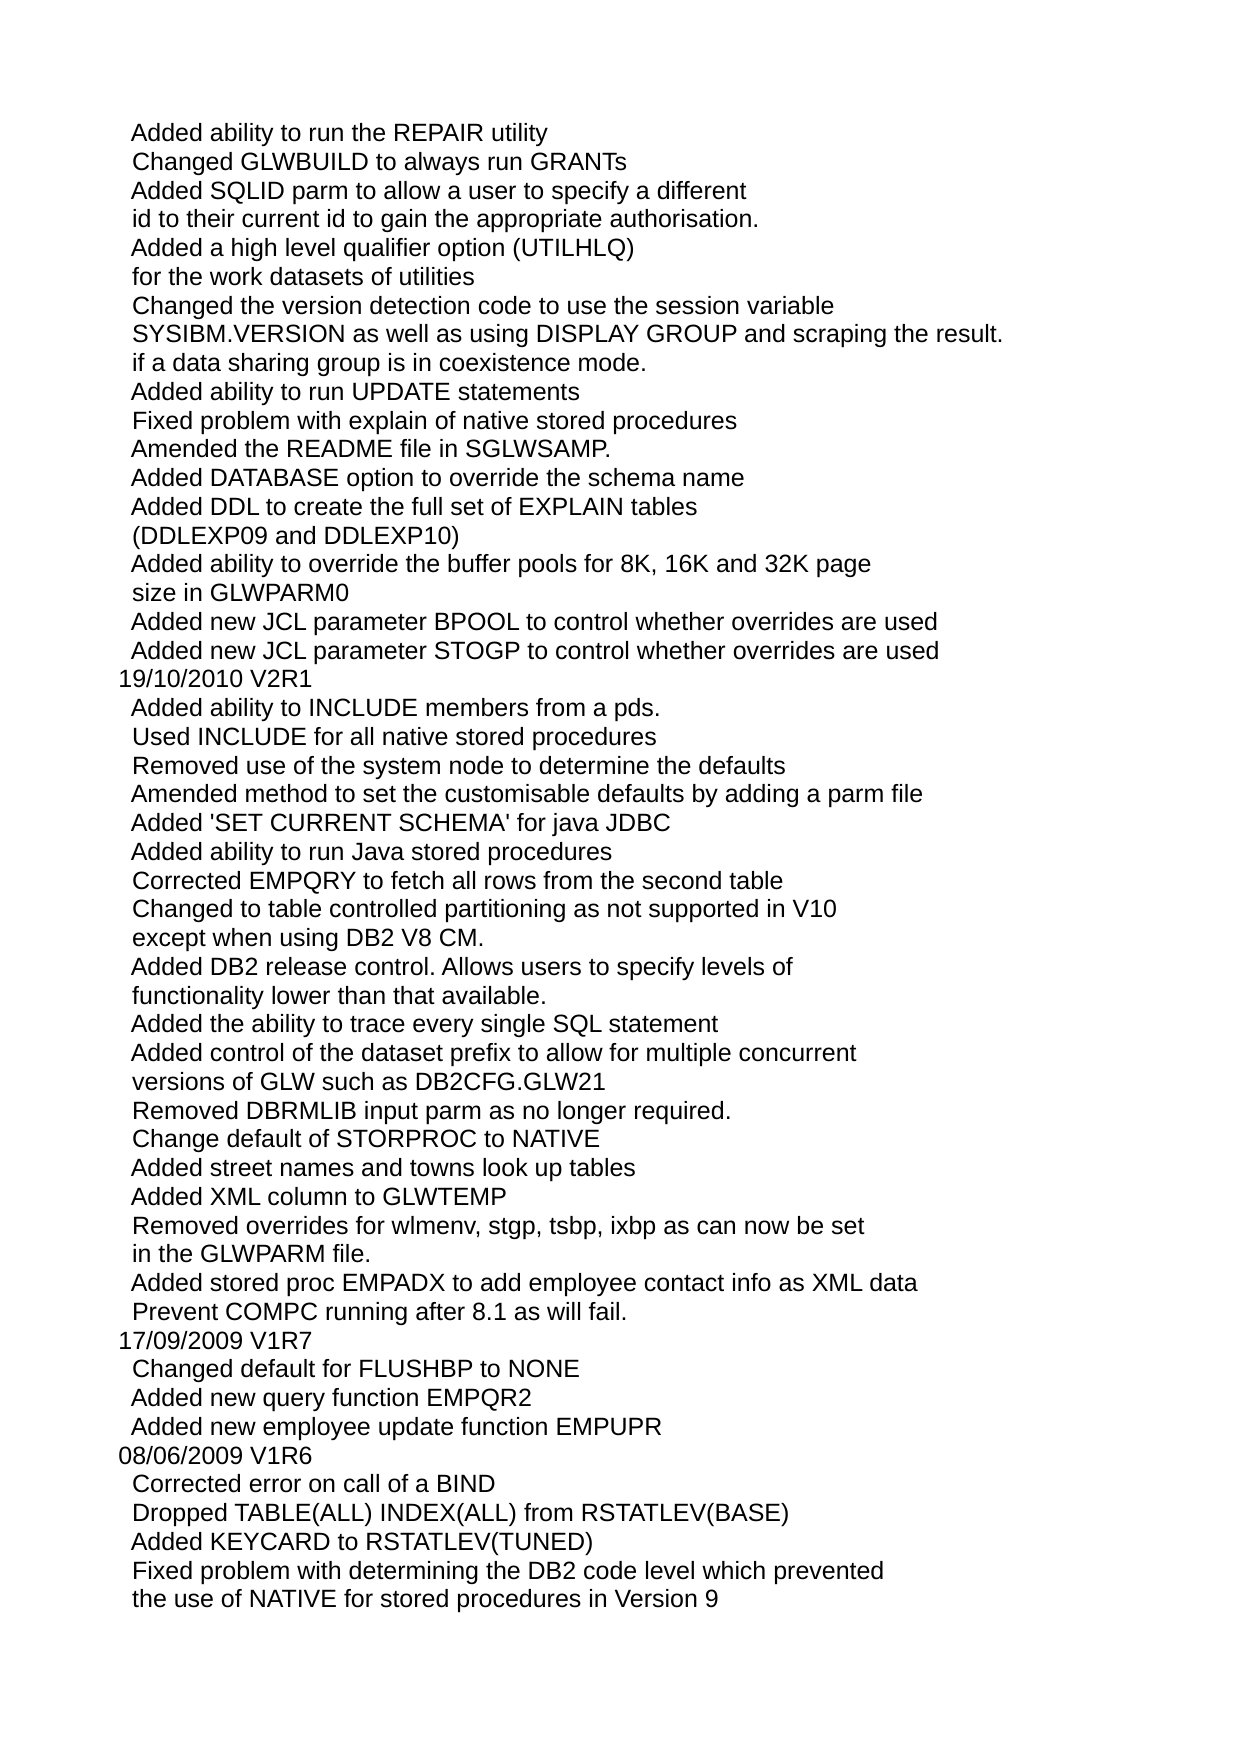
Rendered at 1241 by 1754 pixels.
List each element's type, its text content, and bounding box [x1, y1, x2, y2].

text Added the ability to trace every single SQL statement [118, 1009, 1122, 1038]
text Added a high level qualifier option (UTILHLQ) [118, 233, 1122, 262]
text Removed use of the system node to determine the defaults [118, 751, 1122, 779]
text 17/09/2009 V1R7 [118, 1326, 1122, 1354]
text Added ability to INCLUDE members from a pds. [118, 693, 1122, 722]
text Corrected error on call of a BIND [118, 1469, 1122, 1498]
text Added DATABASE option to override the schema name [118, 463, 1122, 492]
text Corrected EMPQRY to fetch all rows from the second table [118, 866, 1122, 894]
text Added DB2 release control. Allows users to specify levels of [118, 952, 1122, 981]
text Added KEYCARD to RSTATLEV(TUNED) [118, 1527, 1122, 1556]
text Used INCLUDE for all native stored procedures [118, 722, 1122, 751]
text Prevent COMPC running after 8.1 as will fail. [118, 1297, 1122, 1326]
text versions of GLW such as DB2CFG.GLW21 [118, 1067, 1122, 1096]
text id to their current id to gain the appropriate authorisation. [118, 204, 1122, 233]
text Added 'SET CURRENT SCHEMA' for java JDBC [118, 808, 1122, 837]
text Fixed problem with explain of native stored procedures [118, 406, 1122, 434]
text functionality lower than that available. [118, 981, 1122, 1009]
text Added SQLID parm to allow a user to specify a different [118, 176, 1122, 204]
text Fixed problem with determining the DB2 code level which prevented [118, 1556, 1122, 1584]
text Changed default for FLUSHBP to NONE [118, 1354, 1122, 1383]
text Added ability to override the buffer pools for 8K, 16K and 32K page [118, 549, 1122, 578]
text Removed DBRMLIB input parm as no longer required. [118, 1096, 1122, 1124]
text Added XML column to GLWTEMP [118, 1182, 1122, 1211]
text Removed overrides for wlmenv, stgp, tsbp, ixbp as can now be set [118, 1211, 1122, 1239]
text size in GLWPARM0 [118, 578, 1122, 607]
text in the GLWPARM file. [118, 1239, 1122, 1268]
text 08/06/2009 V1R6 [118, 1441, 1122, 1469]
text Changed GLWBUILD to always run GRANTs [118, 147, 1122, 176]
text Added ability to run Java stored procedures [118, 837, 1122, 866]
text Dropped TABLE(ALL) INDEX(ALL) from RSTATLEV(BASE) [118, 1498, 1122, 1527]
text for the work datasets of utilities [118, 262, 1122, 291]
text except when using DB2 V8 CM. [118, 923, 1122, 952]
text 19/10/2010 V2R1 [118, 664, 1122, 693]
text Changed to table controlled partitioning as not supported in V10 [118, 894, 1122, 923]
text Change default of STORPROC to NATIVE [118, 1124, 1122, 1153]
text Amended method to set the customisable defaults by adding a parm file [118, 779, 1122, 808]
text SYSIBM.VERSION as well as using DISPLAY GROUP and scraping the result. [118, 319, 1122, 348]
text (DDLEXP09 and DDLEXP10) [118, 521, 1122, 549]
text Added new JCL parameter STOGP to control whether overrides are used [118, 636, 1122, 664]
text Added street names and towns look up tables [118, 1153, 1122, 1182]
text Added new query function EMPQR2 [118, 1383, 1122, 1412]
text Added ability to run UPDATE statements [118, 377, 1122, 406]
text Added new JCL parameter BPOOL to control whether overrides are used [118, 607, 1122, 636]
text the use of NATIVE for stored procedures in Version 9 [118, 1584, 1122, 1613]
text Changed the version detection code to use the session variable [118, 291, 1122, 319]
text Added control of the dataset prefix to allow for multiple concurrent [118, 1038, 1122, 1067]
text Added DDL to create the full set of EXPLAIN tables [118, 492, 1122, 521]
text if a data sharing group is in coexistence mode. [118, 348, 1122, 377]
text Added stored proc EMPADX to add employee contact info as XML data [118, 1268, 1122, 1297]
text Added new employee update function EMPUPR [118, 1412, 1122, 1441]
text Amended the README file in SGLWSAMP. [118, 434, 1122, 463]
text Added ability to run the REPAIR utility [118, 118, 1122, 147]
